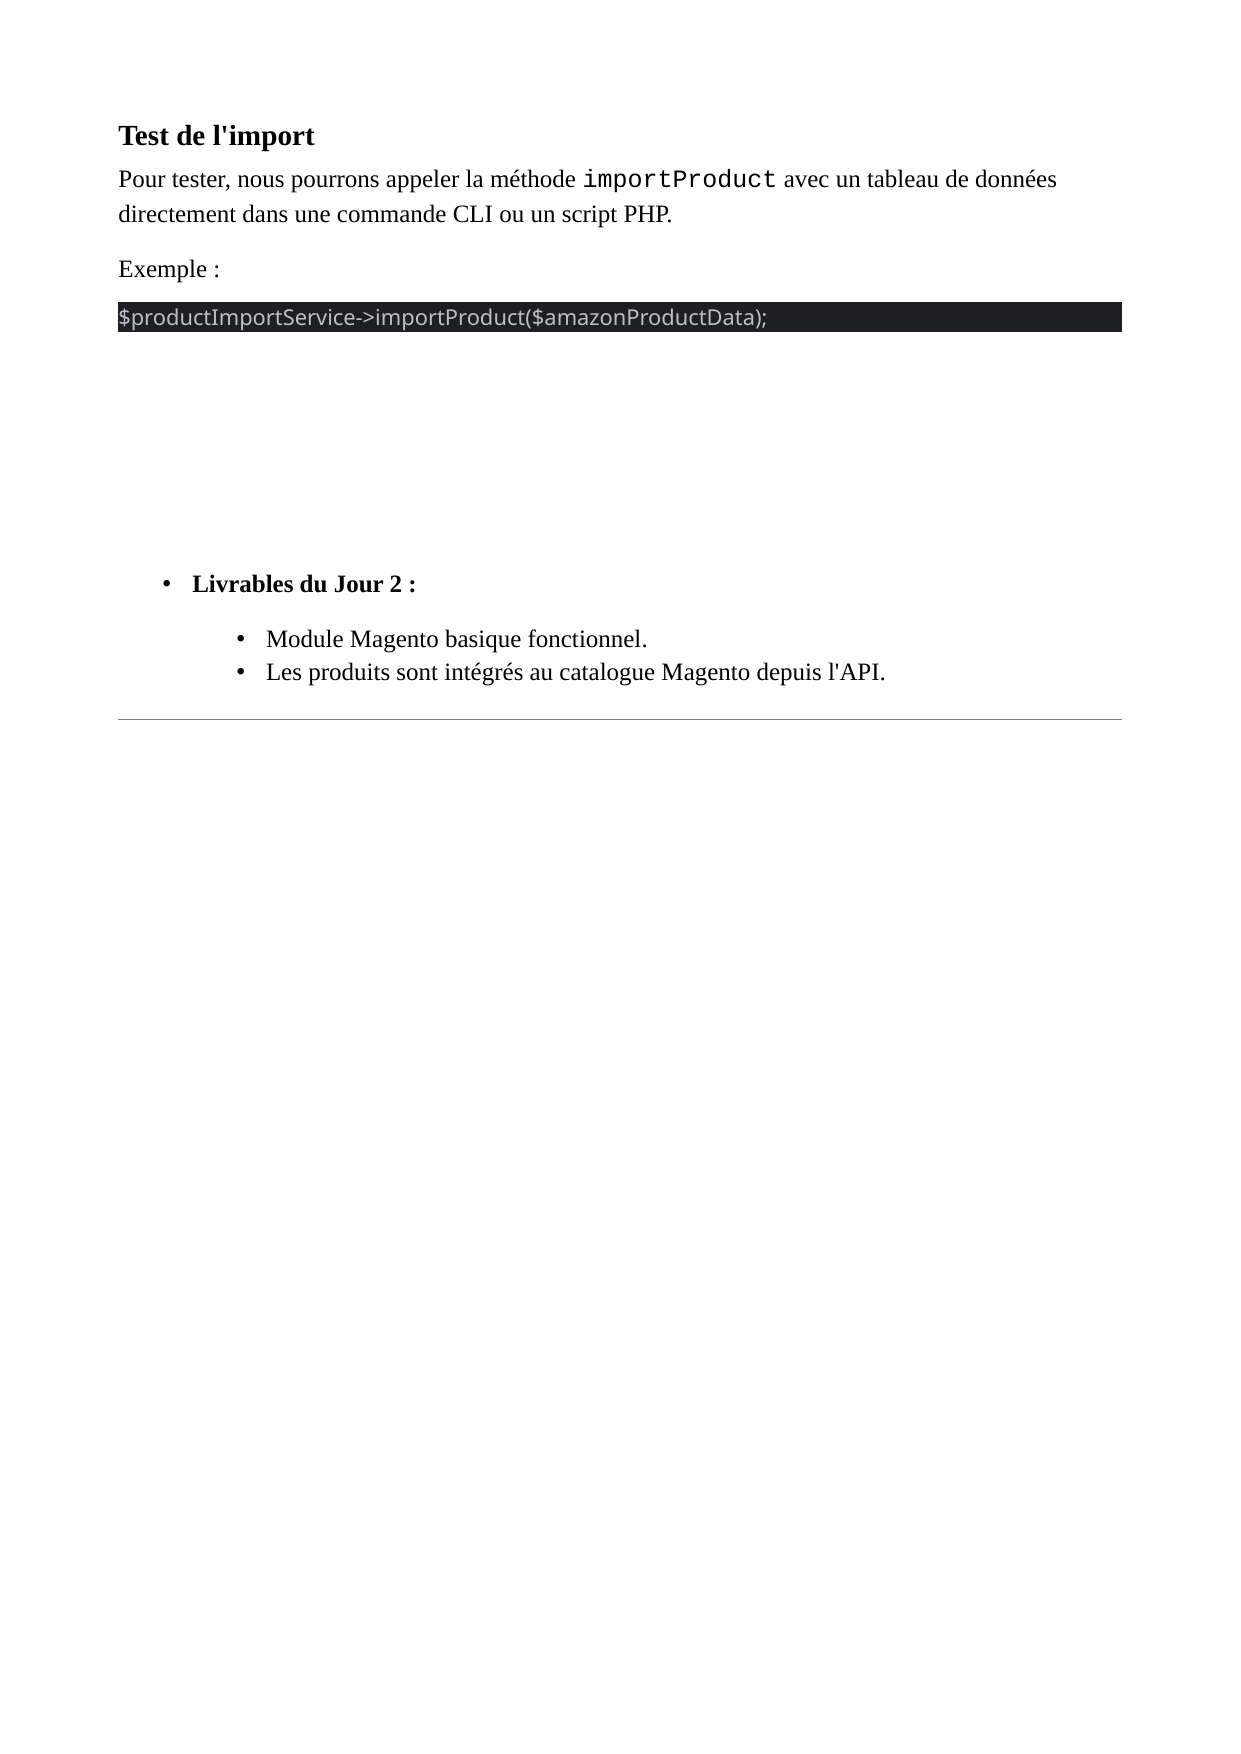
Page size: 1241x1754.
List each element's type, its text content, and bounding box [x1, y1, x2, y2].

text Pour tester, nous pourrons appeler la méthode importProduct avec un tableau de données directement dans une commande CLI ou un script PHP. [118, 164, 1122, 228]
list Module Magento basique fonctionnel. [236, 624, 1122, 652]
list Livrables du Jour 2 : [162, 569, 1122, 597]
subtitle Test de l'import [118, 118, 1122, 152]
list Les produits sont intégrés au catalogue Magento depuis l'API. [236, 657, 1122, 685]
text $productImportService->importProduct($amazonProductData); [118, 302, 1122, 332]
text Exemple : [118, 254, 1122, 283]
